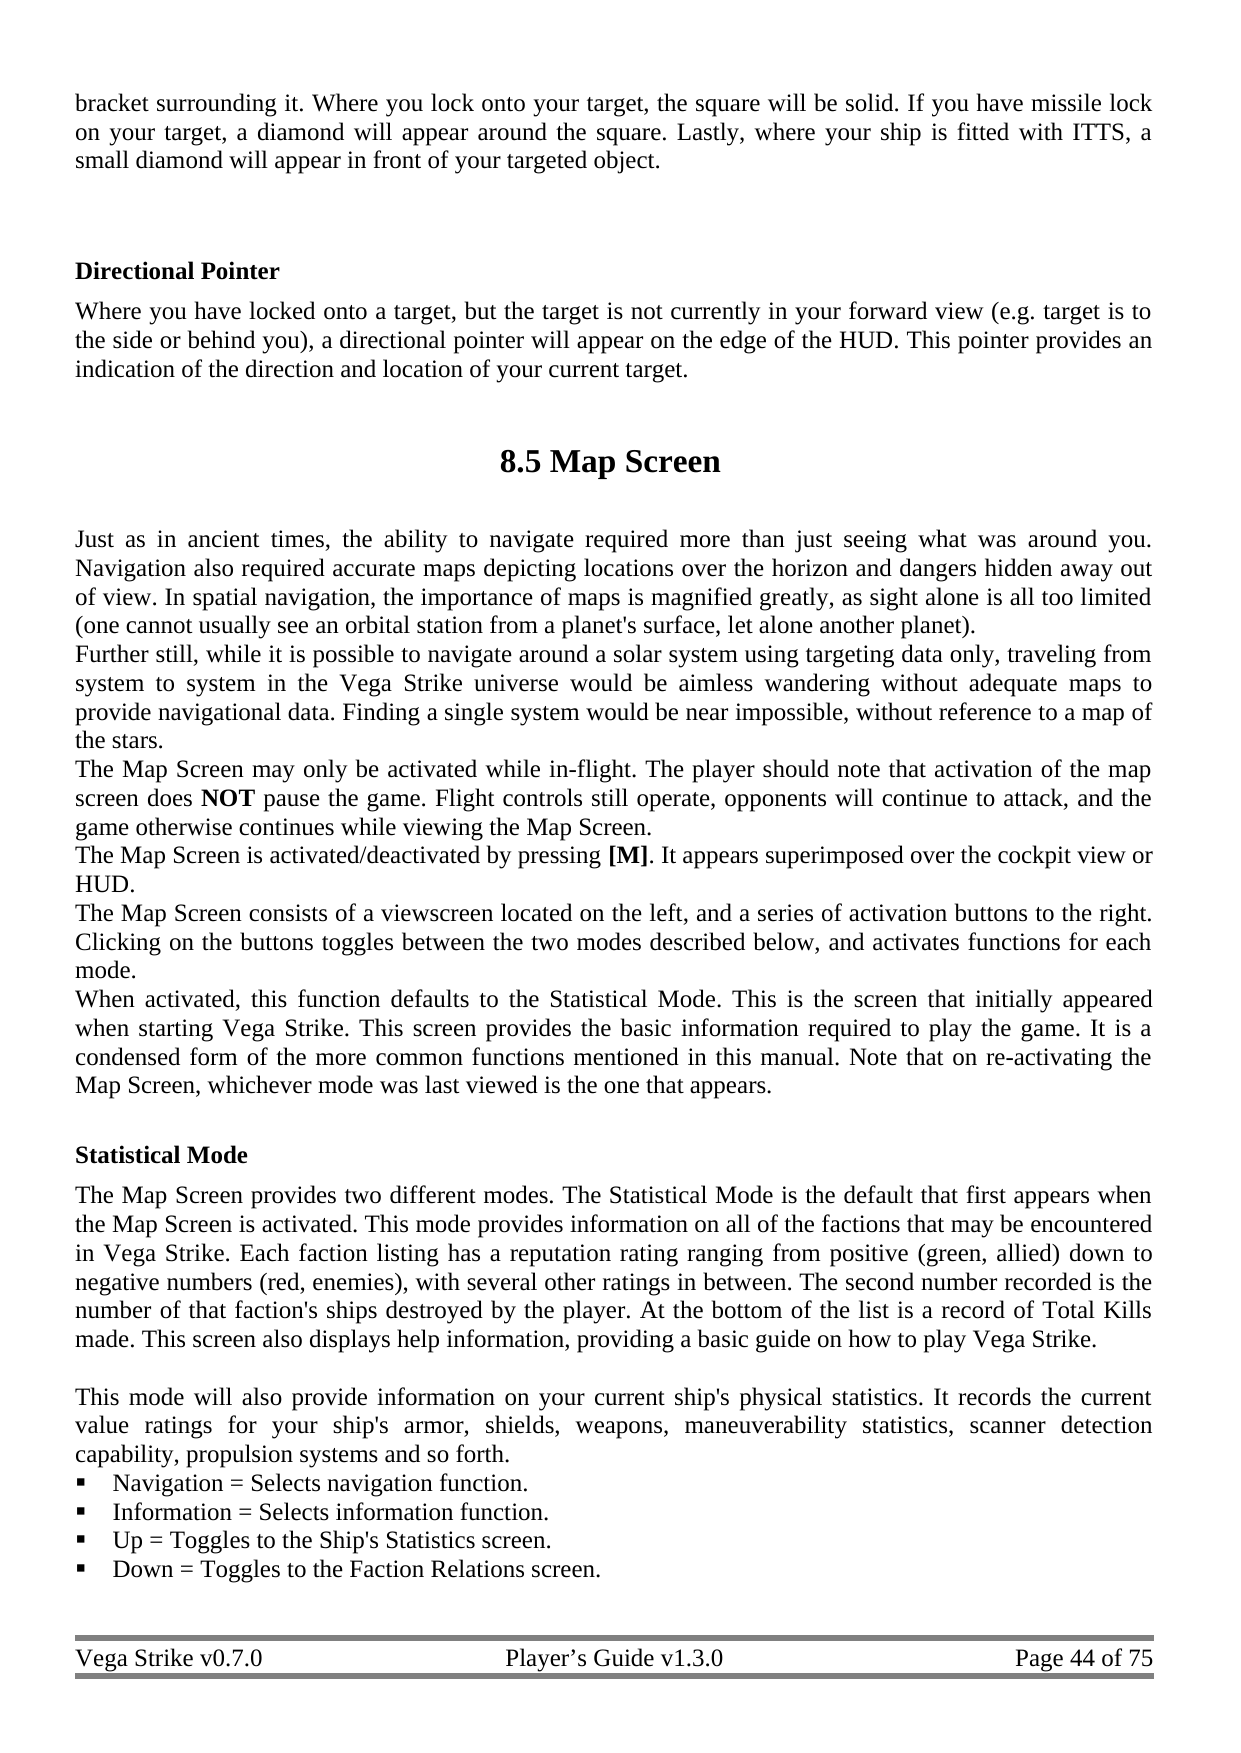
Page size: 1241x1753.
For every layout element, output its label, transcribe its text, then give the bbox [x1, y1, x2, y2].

text The Map Screen may only be activated while in-flight. The player should note that activation of the map screen does NOT pause the game. Flight controls still operate, opponents will continue to attack, and the game otherwise continues while viewing the Map Screen. [75, 754, 1154, 840]
text Statistical Mode [75, 1140, 1154, 1169]
text Directional Pointer [75, 256, 1154, 284]
list Up = Toggles to the Ship's Statistics screen. [75, 1526, 1154, 1554]
text bracket surrounding it. Where you lock onto your target, the square will be solid. If you have missile lock on your target, a diamond will appear around the square. Lastly, where your ship is fitted with ITTS, a small diamond will appear in front of your targeted object. [75, 88, 1154, 174]
text When activated, this function defaults to the Statistical Mode. This is the screen that initially appeared when starting Vega Strike. This screen provides the basic information required to play the game. It is a condensed form of the more common functions mentioned in this manual. Note that on re-activating the Map Screen, whichever mode was last viewed is the one that appears. [75, 984, 1154, 1099]
text Just as in ancient times, the ability to navigate required more than just seeing what was around you. Navigation also required accurate maps depicting locations over the horizon and dangers hidden away out of view. In spatial navigation, the importance of maps is magnified greatly, as sight alone is all too limited (one cannot usually see an orbital station from a planet's surface, let alone another planet). [75, 524, 1154, 639]
text Where you have locked onto a target, but the target is not currently in your forward view (e.g. target is to the side or behind you), a directional pointer will appear on the edge of the HUD. This pointer provides an indication of the direction and location of your current target. [75, 296, 1154, 383]
list Navigation = Selects navigation function. [75, 1468, 1154, 1497]
text This mode will also provide information on your current ship's physical statistics. It records the current value ratings for your ship's armor, shields, weapons, maneuverability statistics, scanner detection capability, propulsion systems and so forth. [75, 1382, 1154, 1468]
text The Map Screen provides two different modes. The Statistical Mode is the default that first appears when the Map Screen is activated. This mode provides information on all of the factions that may be encountered in Vega Strike. Each faction listing has a reputation rating ranging from positive (green, allied) down to negative numbers (red, enemies), with several other ratings in between. The second number recorded is the number of that faction's ships destroyed by the player. At the bottom of the list is a record of Total Kills made. This screen also displays help information, providing a basic guide on how to play Vega Strike. [75, 1181, 1154, 1353]
text The Map Screen consists of a viewscreen located on the left, and a series of activation buttons to the right. Clicking on the buttons toggles between the two modes described below, and activates functions for each mode. [75, 898, 1154, 984]
list Information = Selects information function. [75, 1497, 1154, 1526]
text Further still, while it is possible to navigate around a solar system using targeting data only, traveling from system to system in the Vega Strike universe would be aimless wandering without adequate maps to provide navigational data. Finding a single system would be near impossible, without reference to a map of the stars. [75, 639, 1154, 754]
list Down = Toggles to the Faction Relations screen. [75, 1554, 1154, 1583]
text The Map Screen is activated/deactivated by pressing [M]. It appears superimposed over the cockpit view or HUD. [75, 840, 1154, 898]
subtitle 8.5 Map Screen [75, 441, 1154, 518]
